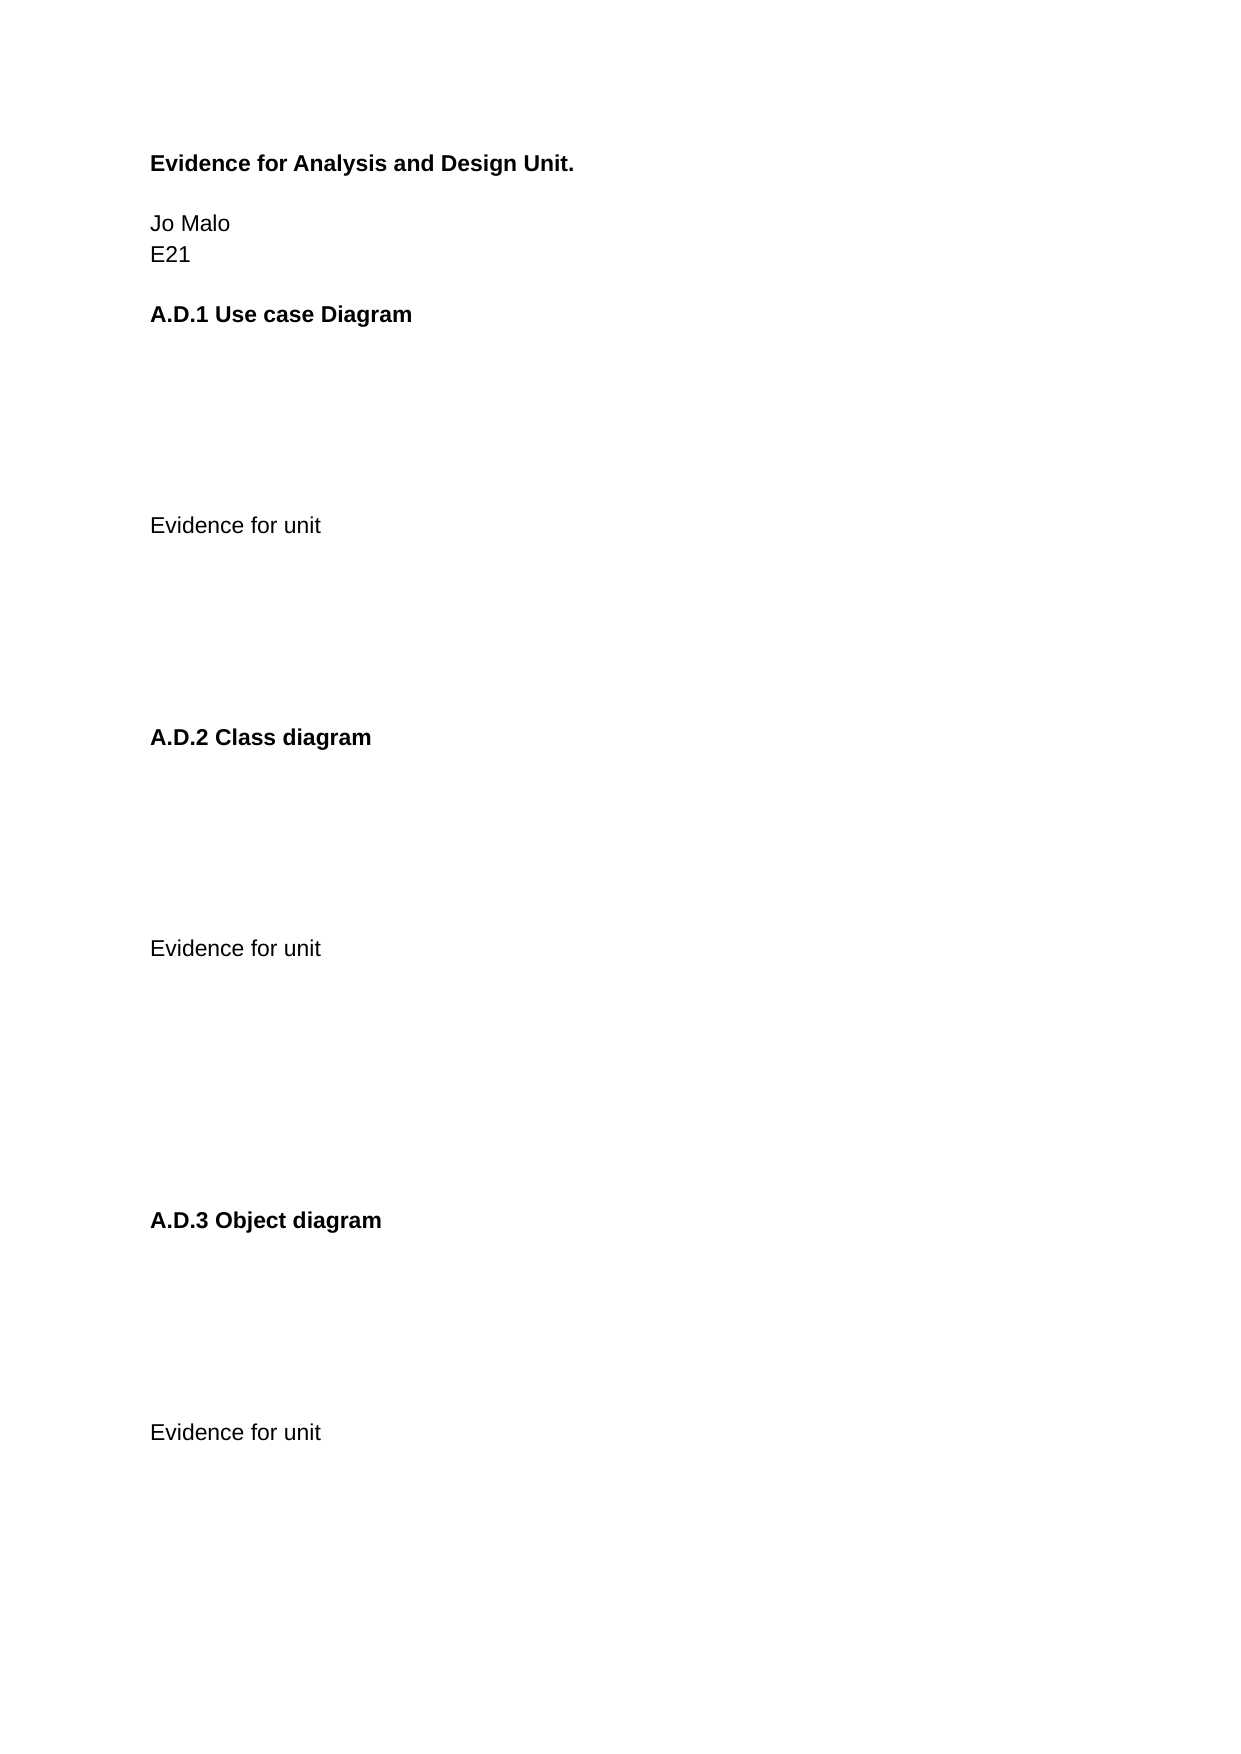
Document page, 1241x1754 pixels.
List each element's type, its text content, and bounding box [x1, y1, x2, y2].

text Evidence for Analysis and Design Unit. [150, 150, 1090, 176]
text Evidence for unit [150, 1419, 1090, 1445]
text A.D.1 Use case Diagram [150, 301, 1090, 327]
text E21 [150, 241, 1090, 267]
text Evidence for unit [150, 935, 1090, 962]
text A.D.2 Class diagram [150, 724, 1090, 750]
text A.D.3 Object diagram [150, 1207, 1090, 1234]
text Evidence for unit [150, 512, 1090, 539]
text Jo Malo [150, 210, 1090, 237]
